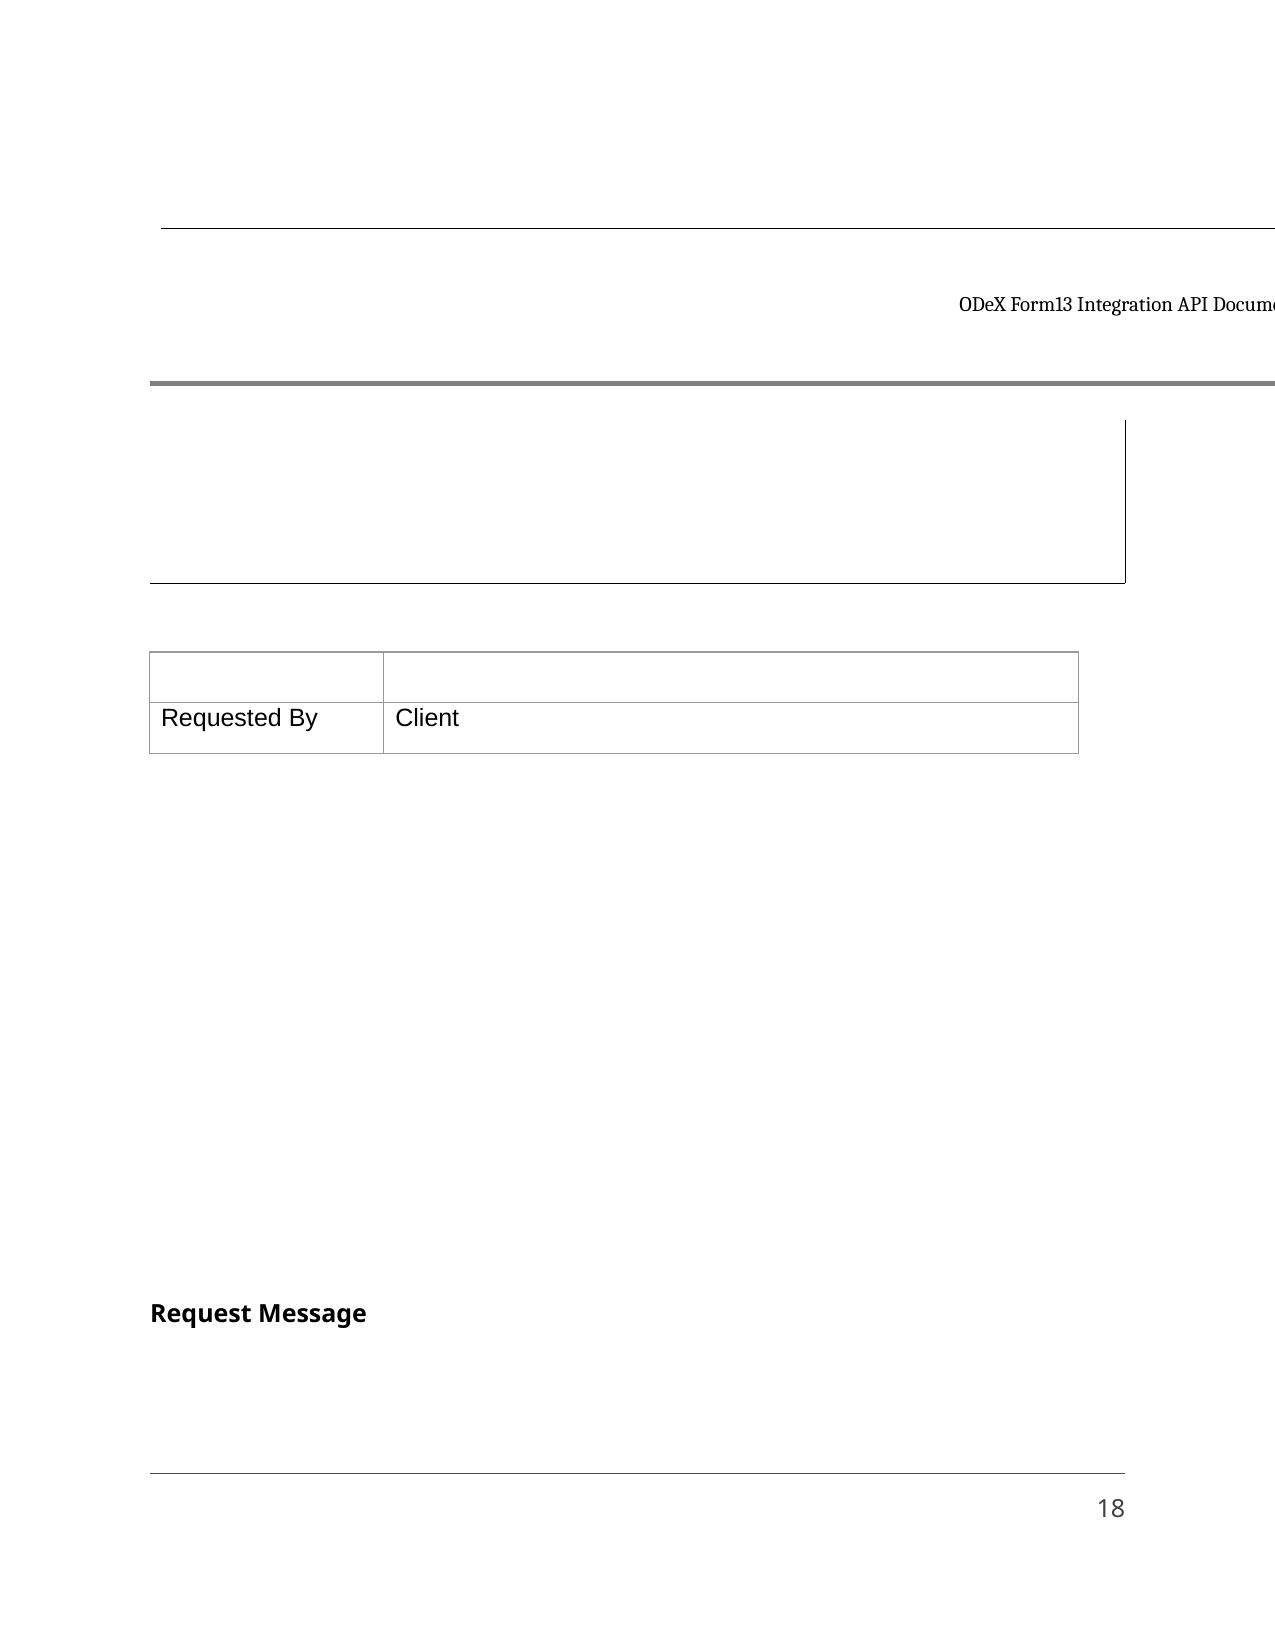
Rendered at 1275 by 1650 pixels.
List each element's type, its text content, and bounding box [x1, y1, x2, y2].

table_cell Client [384, 703, 1078, 753]
table_cell Requested By [150, 703, 383, 753]
table_cell [384, 653, 1078, 702]
table_cell [150, 653, 383, 702]
text Request Message [150, 1296, 1125, 1329]
